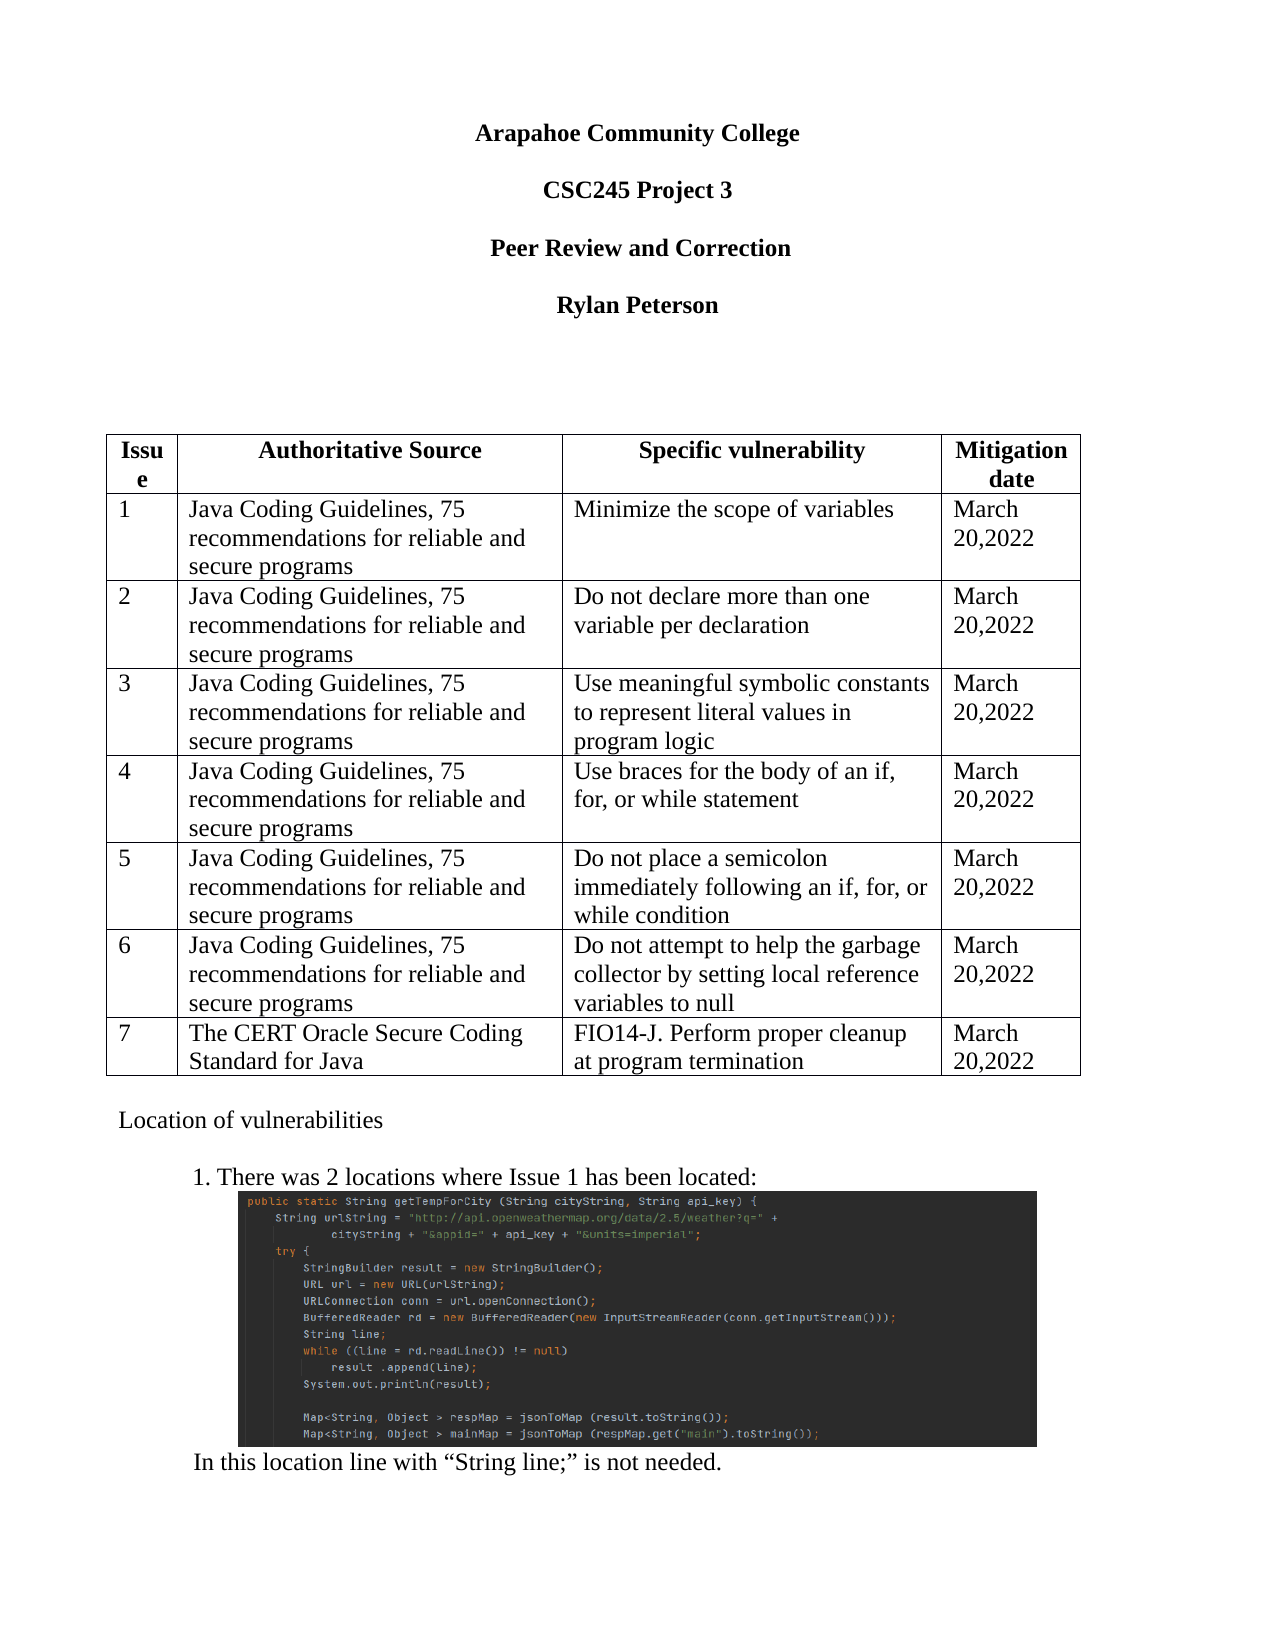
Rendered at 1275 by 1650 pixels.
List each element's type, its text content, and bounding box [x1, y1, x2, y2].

table_cell March 20,2022 [942, 581, 1080, 667]
table_cell 7 [107, 1018, 177, 1075]
table_cell March 20,2022 [942, 1018, 1080, 1075]
table_cell The CERT Oracle Secure Coding Standard for Java [178, 1018, 562, 1075]
table_cell Java Coding Guidelines, 75 recommendations for reliable and secure programs [178, 930, 562, 1017]
text Location of vulnerabilities [118, 1105, 1157, 1134]
table_cell 5 [107, 843, 177, 929]
text 1. There was 2 locations where Issue 1 has been located: [118, 1162, 1157, 1191]
table_cell March 20,2022 [942, 930, 1080, 1017]
table_cell March 20,2022 [942, 494, 1080, 580]
table_cell 3 [107, 669, 177, 755]
table_cell Java Coding Guidelines, 75 recommendations for reliable and secure programs [178, 756, 562, 842]
table_cell Java Coding Guidelines, 75 recommendations for reliable and secure programs [178, 843, 562, 929]
table_cell Do not declare more than one variable per declaration [563, 581, 941, 667]
table_cell March 20,2022 [942, 843, 1080, 929]
table_header Authoritative Source [178, 435, 562, 493]
table_header Issue [107, 435, 177, 493]
table_cell Do not attempt to help the garbage collector by setting local reference variables to null [563, 930, 941, 1017]
text Peer Review and Correction [118, 233, 1157, 262]
text CSC245 Project 3 [118, 176, 1157, 204]
table_cell 2 [107, 581, 177, 667]
text Rylan Peterson [118, 291, 1157, 319]
table_cell 1 [107, 494, 177, 580]
table_cell 4 [107, 756, 177, 842]
text Arapahoe Community College [118, 118, 1157, 147]
table_cell Java Coding Guidelines, 75 recommendations for reliable and secure programs [178, 669, 562, 755]
table_cell 6 [107, 930, 177, 1017]
table_cell Use braces for the body of an if, for, or while statement [563, 756, 941, 842]
list In this location line with “String line;” is not needed. [156, 1191, 1157, 1476]
table_cell Do not place a semicolon immediately following an if, for, or while condition [563, 843, 941, 929]
table_header Mitigation date [942, 435, 1080, 493]
table_cell FIO14-J. Perform proper cleanup at program termination [563, 1018, 941, 1075]
table_cell Use meaningful symbolic constants to represent literal values in program logic [563, 669, 941, 755]
table_cell March 20,2022 [942, 756, 1080, 842]
table_cell Minimize the scope of variables [563, 494, 941, 580]
table_header Specific vulnerability [563, 435, 941, 493]
table_cell March 20,2022 [942, 669, 1080, 755]
table_cell Java Coding Guidelines, 75 recommendations for reliable and secure programs [178, 581, 562, 667]
table_cell Java Coding Guidelines, 75 recommendations for reliable and secure programs [178, 494, 562, 580]
picture [238, 1191, 1037, 1447]
